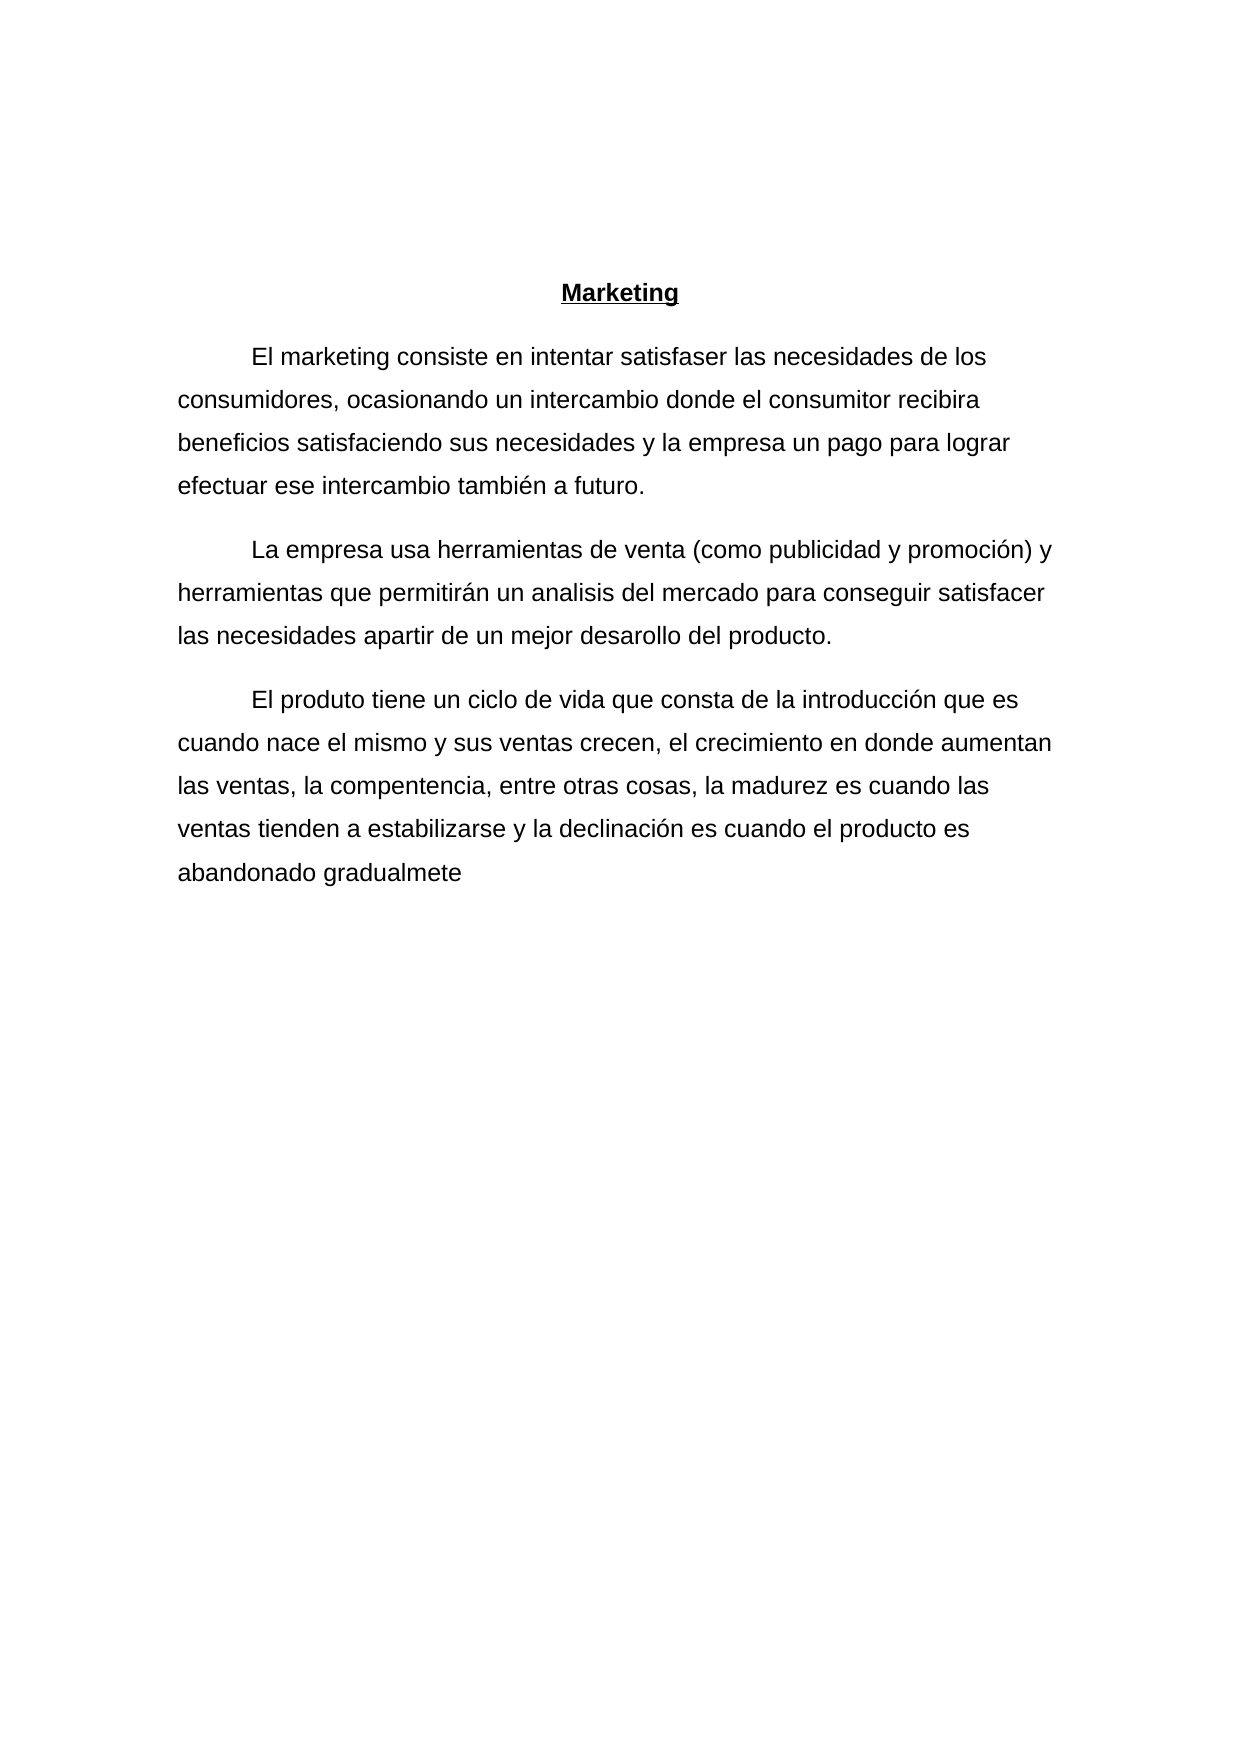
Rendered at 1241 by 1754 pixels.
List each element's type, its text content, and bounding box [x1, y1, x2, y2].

text La empresa usa herramientas de venta (como publicidad y promoción) y herramientas que permitirán un analisis del mercado para conseguir satisfacer las necesidades apartir de un mejor desarollo del producto. [177, 535, 1063, 650]
text Marketing [177, 277, 1063, 306]
text El marketing consiste en intentar satisfaser las necesidades de los consumidores, ocasionando un intercambio donde el consumitor recibira beneficios satisfaciendo sus necesidades y la empresa un pago para lograr efectuar ese intercambio también a futuro. [177, 341, 1063, 499]
text El produto tiene un ciclo de vida que consta de la introducción que es cuando nace el mismo y sus ventas crecen, el crecimiento en donde aumentan las ventas, la compentencia, entre otras cosas, la madurez es cuando las ventas tienden a estabilizarse y la declinación es cuando el producto es abandonado gradualmete [177, 685, 1063, 886]
